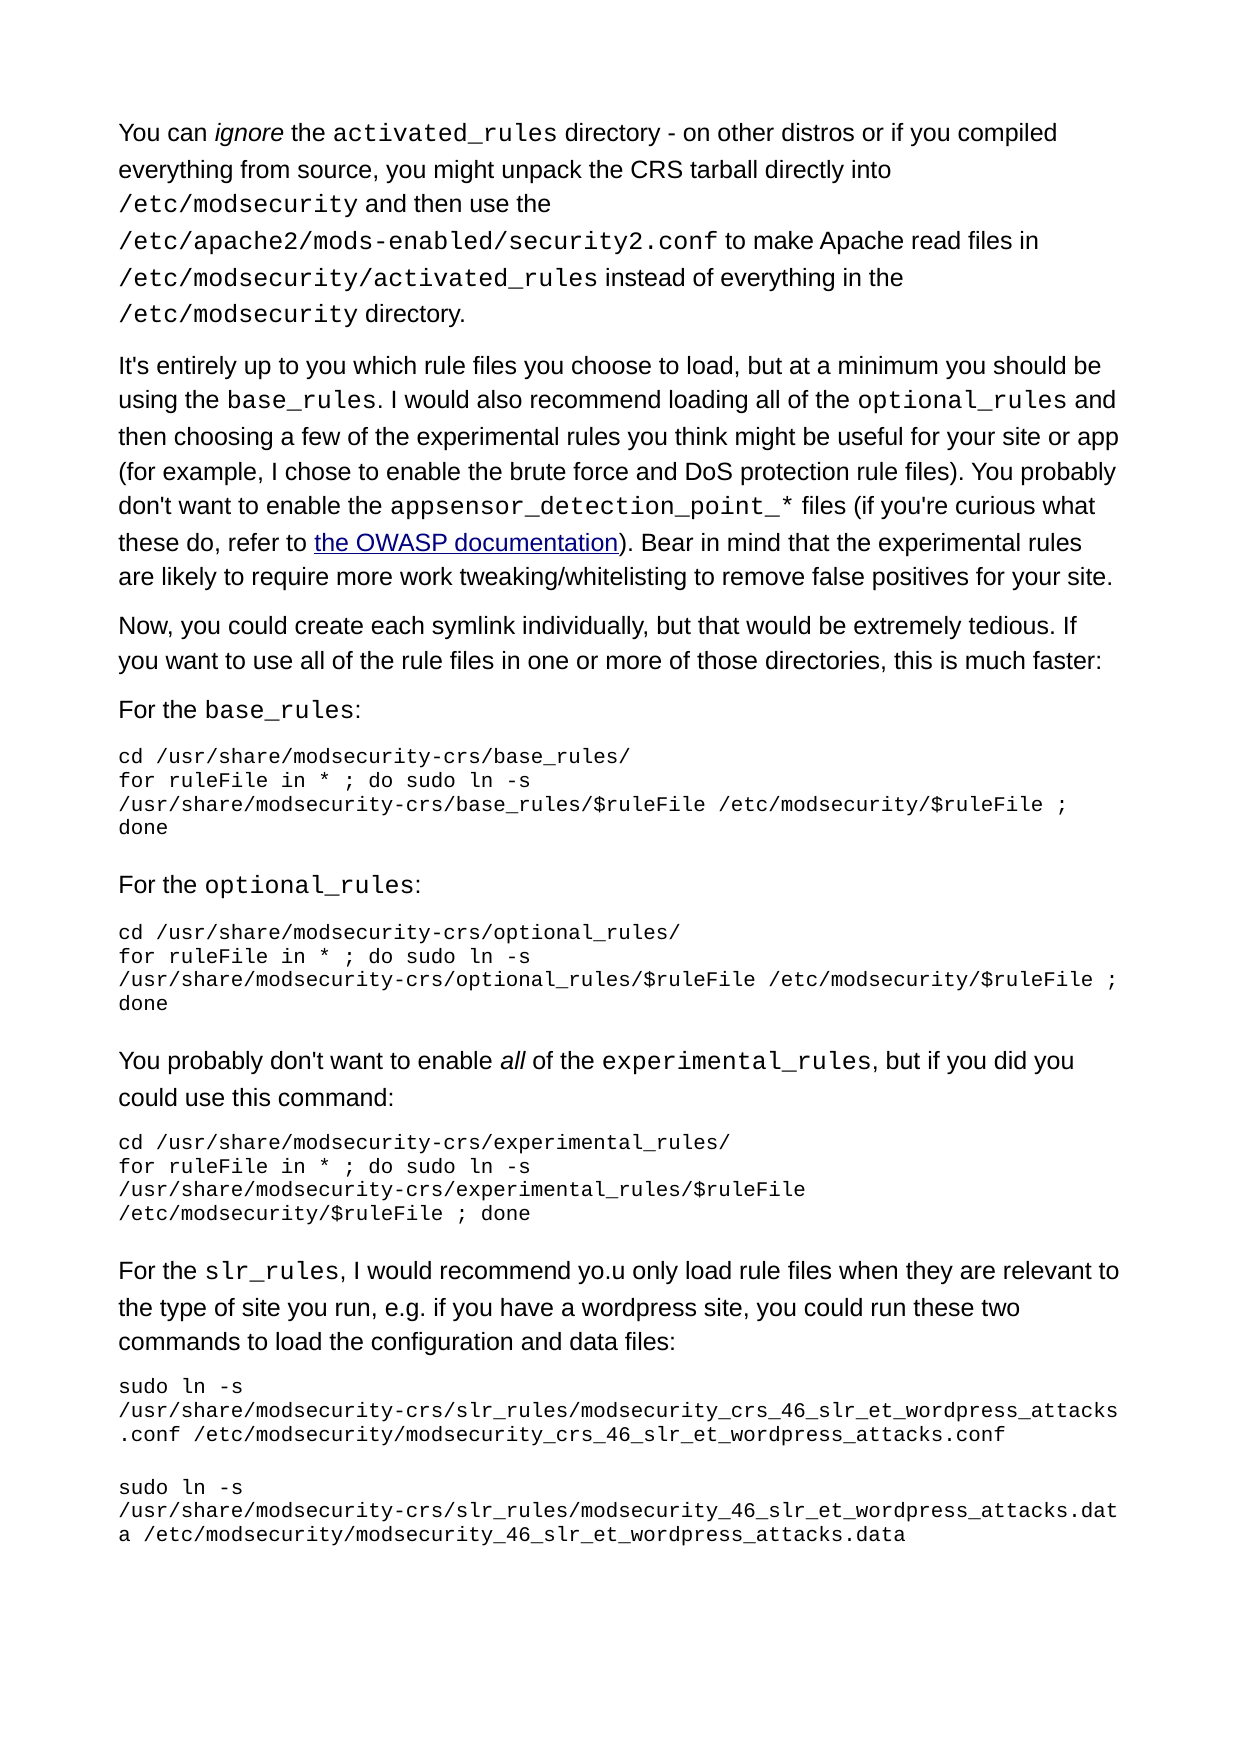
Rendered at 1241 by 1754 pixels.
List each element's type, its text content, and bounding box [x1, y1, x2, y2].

text cd /usr/share/modsecurity-crs/base_rules/ [118, 746, 1122, 770]
text It's entirely up to you which rule files you choose to load, but at a minimum you should be using the base_rules. I would also recommend loading all of the optional_rules and then choosing a few of the experimental rules you think might be useful for your site or app (for example, I chose to enable the brute force and DoS protection rule files). You probably don't want to enable the appsensor_detection_point_* files (if you're curious what these do, refer to the OWASP documentation). Bear in mind that the experimental rules are likely to require more work tweaking/whitelisting to remove false positives for your site. [118, 351, 1122, 591]
text For the slr_rules, I would recommend yo.u only load rule files when they are relevant to the type of site you run, e.g. if you have a wordpress site, you could run these two commands to load the configuration and data files: [118, 1256, 1122, 1356]
text sudo ln -s /usr/share/modsecurity-crs/slr_rules/modsecurity_46_slr_et_wordpress_attacks.data /etc/modsecurity/modsecurity_46_slr_et_wordpress_attacks.data [118, 1477, 1122, 1548]
text For the optional_rules: [118, 871, 1122, 901]
text for ruleFile in * ; do sudo ln -s /usr/share/modsecurity-crs/experimental_rules/$ruleFile /etc/modsecurity/$ruleFile ; done [118, 1156, 1122, 1227]
text For the base_rules: [118, 695, 1122, 726]
text cd /usr/share/modsecurity-crs/experimental_rules/ [118, 1132, 1122, 1156]
text cd /usr/share/modsecurity-crs/optional_rules/ [118, 922, 1122, 946]
text You probably don't want to enable all of the experimental_rules, but if you did you could use this command: [118, 1046, 1122, 1112]
text for ruleFile in * ; do sudo ln -s /usr/share/modsecurity-crs/base_rules/$ruleFile /etc/modsecurity/$ruleFile ; done [118, 770, 1122, 841]
text Now, you could create each symlink individually, but that would be extremely tedious. If you want to use all of the rule files in one or more of those directories, this is much faster: [118, 611, 1122, 674]
text You can ignore the activated_rules directory - on other distros or if you compiled everything from source, you might unpack the CRS tarball directly into /etc/modsecurity and then use the /etc/apache2/mods-enabled/security2.conf to make Apache read files in /etc/modsecurity/activated_rules instead of everything in the /etc/modsecurity directory. [118, 118, 1122, 330]
text sudo ln -s /usr/share/modsecurity-crs/slr_rules/modsecurity_crs_46_slr_et_wordpress_attacks.conf /etc/modsecurity/modsecurity_crs_46_slr_et_wordpress_attacks.conf [118, 1376, 1122, 1447]
text for ruleFile in * ; do sudo ln -s /usr/share/modsecurity-crs/optional_rules/$ruleFile /etc/modsecurity/$ruleFile ; done [118, 946, 1122, 1017]
